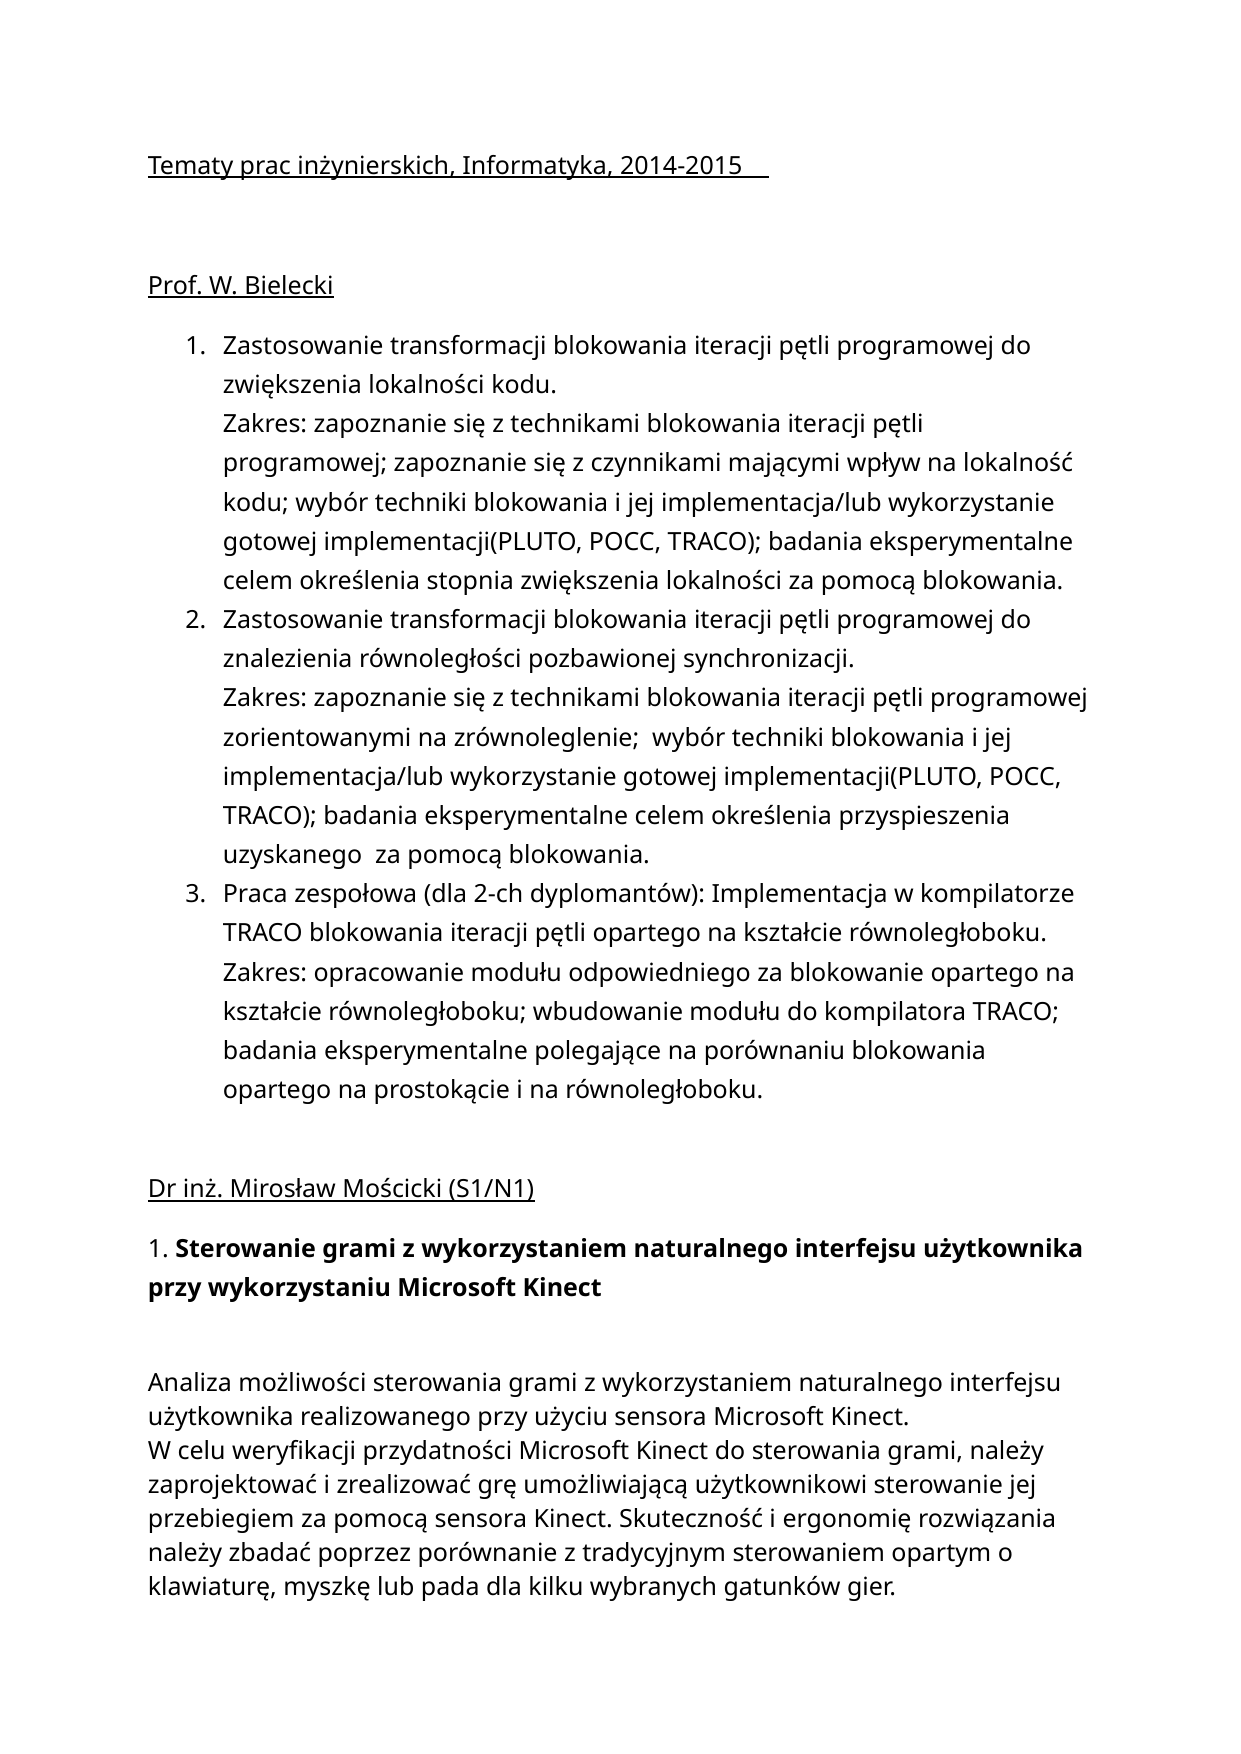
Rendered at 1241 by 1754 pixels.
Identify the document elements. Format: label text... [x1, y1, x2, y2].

text 1. Sterowanie grami z wykorzystaniem naturalnego interfejsu użytkownika przy wykorzystaniu Microsoft Kinect [148, 1231, 1093, 1304]
list Zakres: zapoznanie się z technikami blokowania iteracji pętli programowej; zapoznanie się z czynnikami mającymi wpływ na lokalność kodu; wybór techniki blokowania i jej implementacja/lub wykorzystanie gotowej implementacji(PLUTO, POCC, TRACO); badania eksperymentalne celem określenia stopnia zwiększenia lokalności za pomocą blokowania. [223, 406, 1093, 597]
text Tematy prac inżynierskich, Informatyka, 2014-2015 [148, 148, 1093, 182]
text W celu weryfikacji przydatności Microsoft Kinect do sterowania grami, należy zaprojektować i zrealizować grę umożliwiającą użytkownikowi sterowanie jej przebiegiem za pomocą sensora Kinect. Skuteczność i ergonomię rozwiązania należy zbadać poprzez porównanie z tradycyjnym sterowaniem opartym o klawiaturę, myszkę lub pada dla kilku wybranych gatunków gier. [148, 1432, 1093, 1603]
text Prof. W. Bielecki [148, 268, 1093, 302]
text Dr inż. Mirosław Mościcki (S1/N1) [148, 1171, 1093, 1205]
list Zastosowanie transformacji blokowania iteracji pętli programowej do znalezienia równoległości pozbawionej synchronizacji. [185, 602, 1093, 675]
list Zakres: zapoznanie się z technikami blokowania iteracji pętli programowej zorientowanymi na zrównoleglenie; wybór techniki blokowania i jej implementacja/lub wykorzystanie gotowej implementacji(PLUTO, POCC, TRACO); badania eksperymentalne celem określenia przyspieszenia uzyskanego za pomocą blokowania. [223, 680, 1093, 871]
list Zastosowanie transformacji blokowania iteracji pętli programowej do zwiększenia lokalności kodu. [185, 328, 1093, 401]
list Zakres: opracowanie modułu odpowiedniego za blokowanie opartego na kształcie równoległoboku; wbudowanie modułu do kompilatora TRACO; badania eksperymentalne polegające na porównaniu blokowania opartego na prostokącie i na równoległoboku. [223, 954, 1093, 1106]
text Analiza możliwości sterowania grami z wykorzystaniem naturalnego interfejsu użytkownika realizowanego przy użyciu sensora Microsoft Kinect. [148, 1364, 1093, 1432]
list Praca zespołowa (dla 2-ch dyplomantów): Implementacja w kompilatorze TRACO blokowania iteracji pętli opartego na kształcie równoległoboku. [185, 876, 1093, 949]
